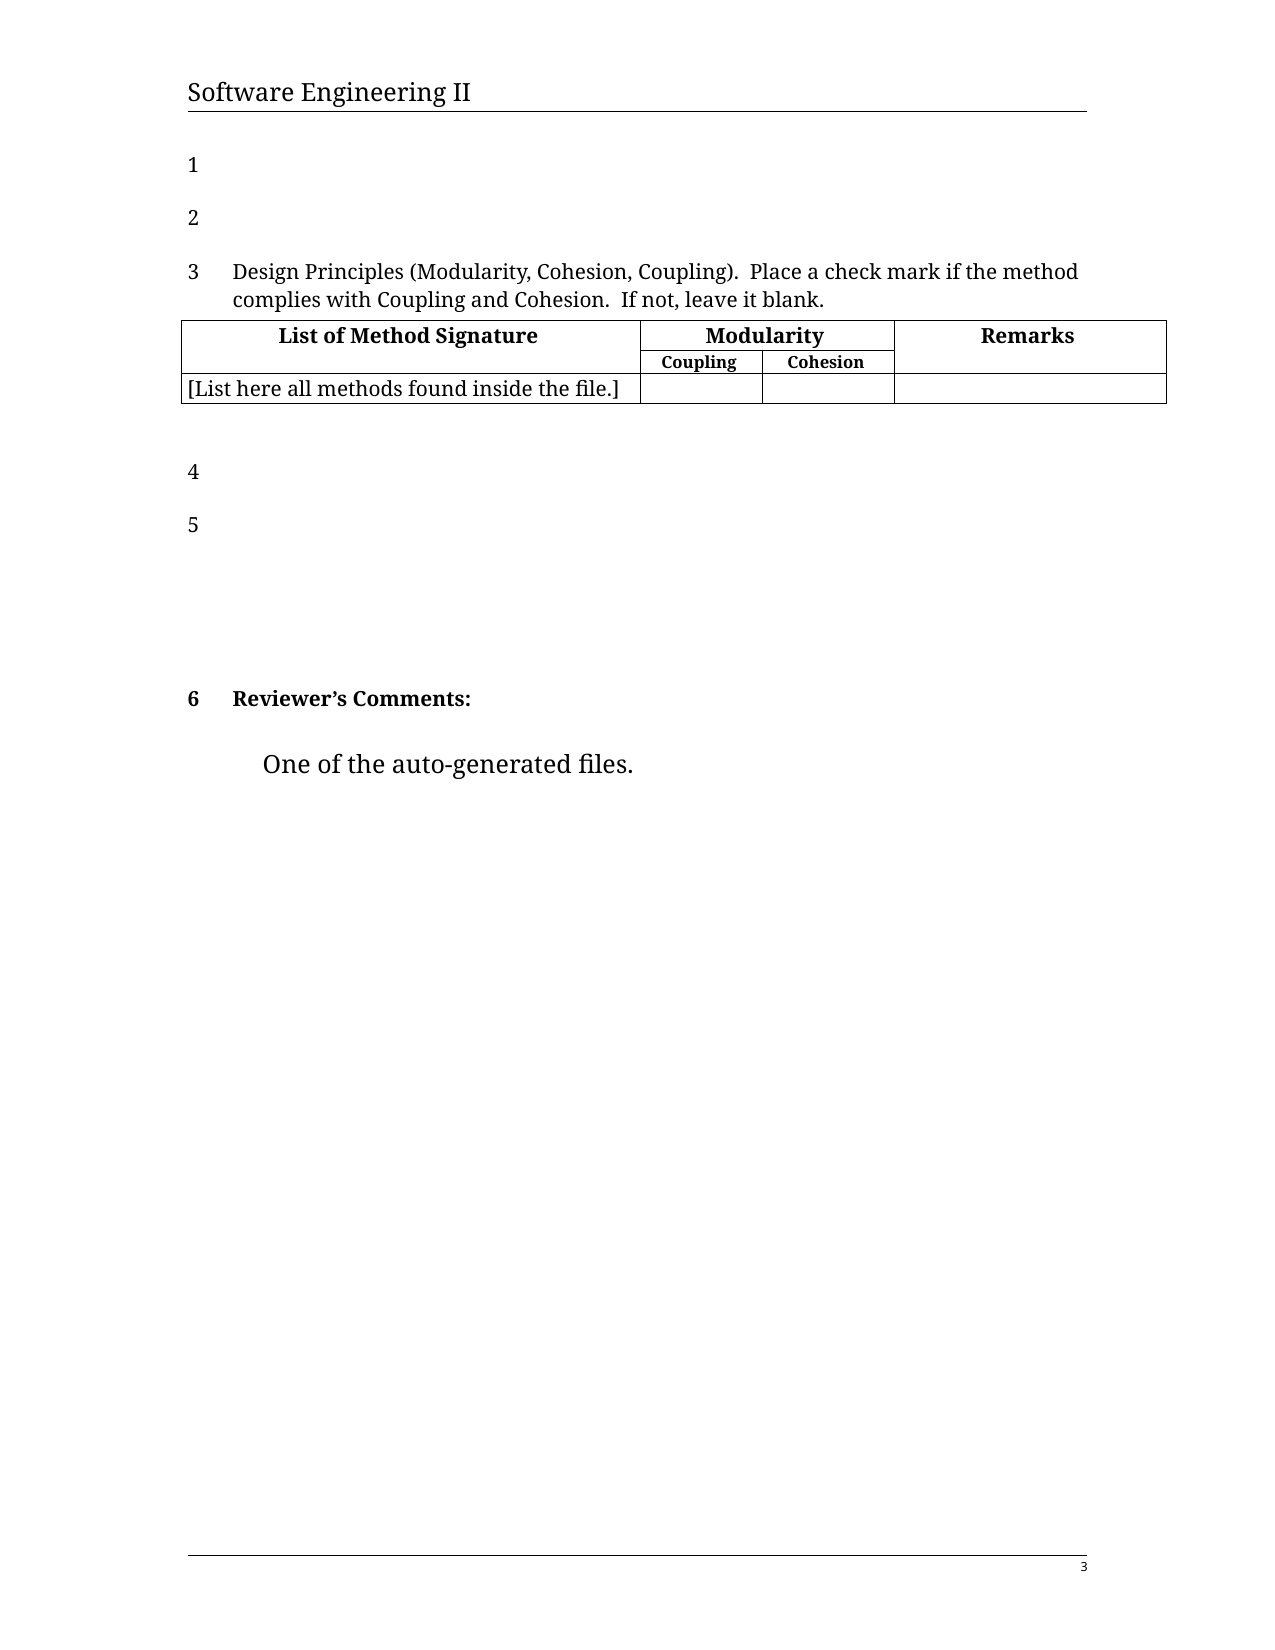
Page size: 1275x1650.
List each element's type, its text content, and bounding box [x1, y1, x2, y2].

table_cell [763, 374, 768, 403]
table_cell [883, 374, 894, 403]
subtitle Reviewer’s Comments: [187, 684, 1087, 741]
table_cell [641, 374, 646, 403]
table_cell [895, 374, 900, 403]
table_header Remarks [895, 321, 1166, 373]
table_cell [1155, 374, 1166, 403]
text One of the auto-generated files. [187, 747, 1087, 781]
subtitle Design Principles (Modularity, Cohesion, Coupling). Place a check mark if the method complies with Coupling and Cohesion. If not, leave it blank. [187, 257, 1087, 314]
table_cell Coupling [751, 351, 762, 373]
table_header Modularity [883, 321, 894, 349]
table_cell [751, 374, 762, 403]
table_cell Cohesion [883, 351, 894, 373]
table_header List of Method Signature [182, 321, 640, 373]
